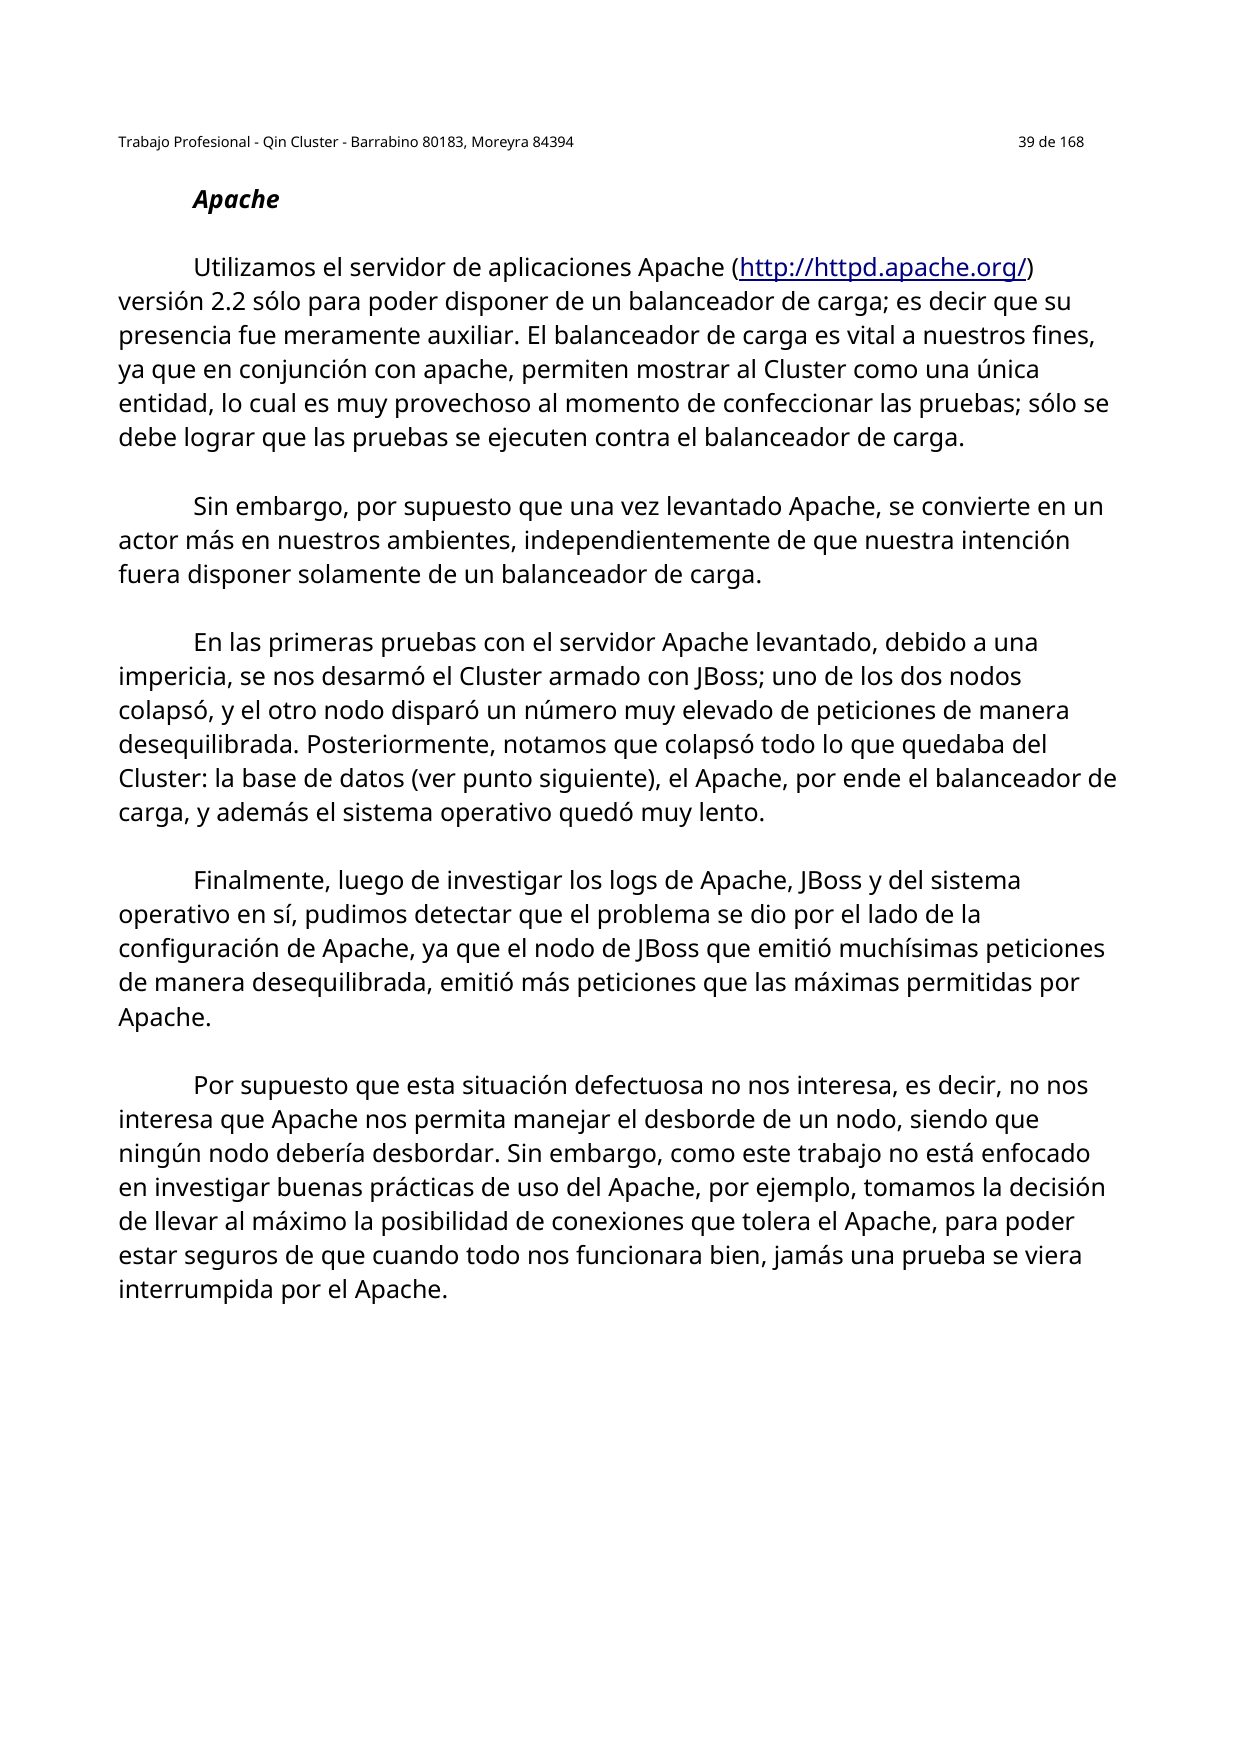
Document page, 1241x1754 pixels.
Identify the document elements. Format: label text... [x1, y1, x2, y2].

text Utilizamos el servidor de aplicaciones Apache (http://httpd.apache.org/) versión 2.2 sólo para poder disponer de un balanceador de carga; es decir que su presencia fue meramente auxiliar. El balanceador de carga es vital a nuestros fines, ya que en conjunción con apache, permiten mostrar al Cluster como una única entidad, lo cual es muy provechoso al momento de confeccionar las pruebas; sólo se debe lograr que las pruebas se ejecuten contra el balanceador de carga. [118, 250, 1122, 454]
text En las primeras pruebas con el servidor Apache levantado, debido a una impericia, se nos desarmó el Cluster armado con JBoss; uno de los dos nodos colapsó, y el otro nodo disparó un número muy elevado de peticiones de manera desequilibrada. Posteriormente, notamos que colapsó todo lo que quedaba del Cluster: la base de datos (ver punto siguiente), el Apache, por ende el balanceador de carga, y además el sistema operativo quedó muy lento. [118, 624, 1122, 829]
text Por supuesto que esta situación defectuosa no nos interesa, es decir, no nos interesa que Apache nos permita manejar el desborde de un nodo, siendo que ningún nodo debería desbordar. Sin embargo, como este trabajo no está enfocado en investigar buenas prácticas de uso del Apache, por ejemplo, tomamos la decisión de llevar al máximo la posibilidad de conexiones que tolera el Apache, para poder estar seguros de que cuando todo nos funcionara bien, jamás una prueba se viera interrumpida por el Apache. [118, 1067, 1122, 1306]
text Finalmente, luego de investigar los logs de Apache, JBoss y del sistema operativo en sí, pudimos detectar que el problema se dio por el lado de la configuración de Apache, ya que el nodo de JBoss que emitió muchísimas peticiones de manera desequilibrada, emitió más peticiones que las máximas permitidas por Apache. [118, 863, 1122, 1033]
text Sin embargo, por supuesto que una vez levantado Apache, se convierte en un actor más en nuestros ambientes, independientemente de que nuestra intención fuera disponer solamente de un balanceador de carga. [118, 488, 1122, 590]
text Apache [118, 182, 1122, 216]
